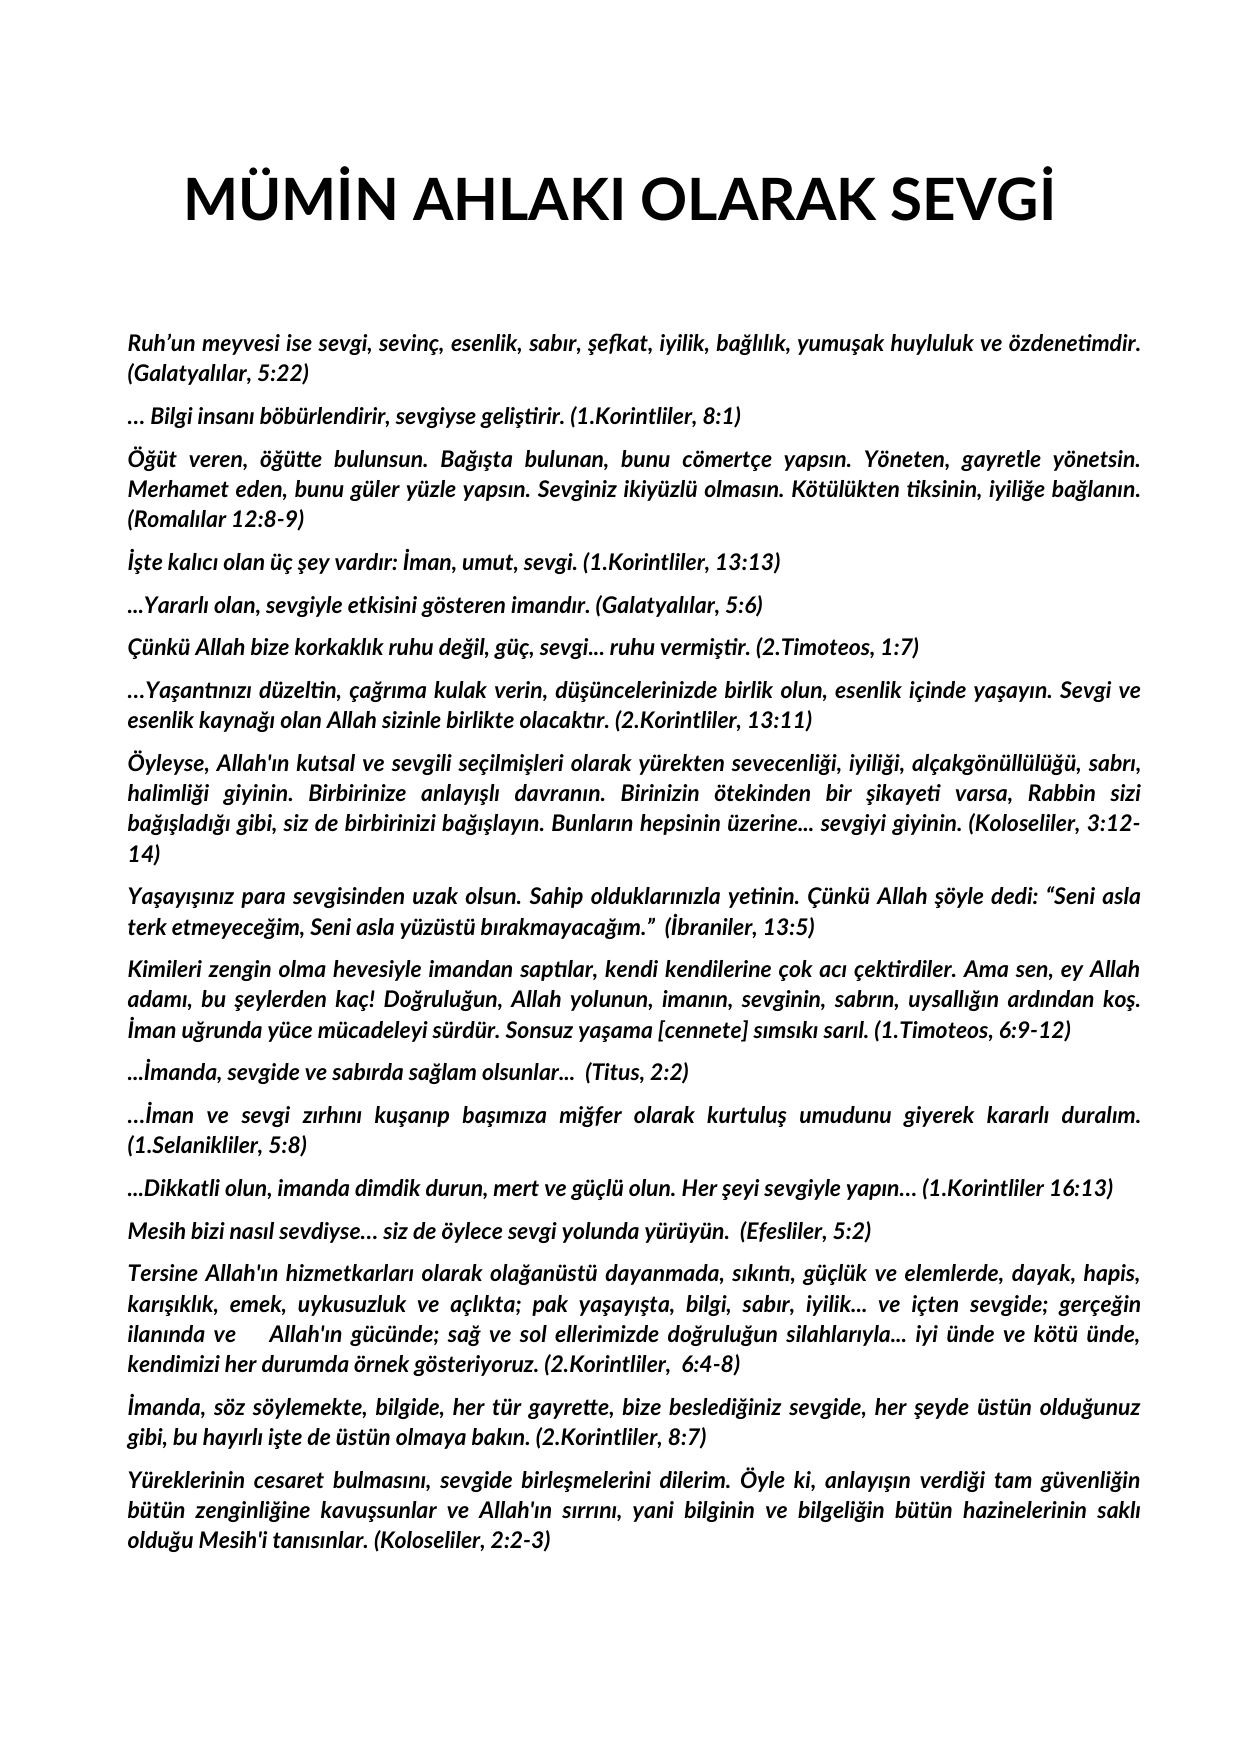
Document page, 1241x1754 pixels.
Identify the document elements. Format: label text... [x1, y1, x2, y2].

subtitle MÜMİN AHLAKI OLARAK SEVGİ [75, 162, 1165, 232]
text ...Yararlı olan, sevgiyle etkisini gösteren imandır. (Galatyalılar, 5:6) [127, 591, 1143, 618]
text Yüreklerinin cesaret bulmasını, sevgide birleşmelerini dilerim. Öyle ki, anlayışın verdiği tam güvenliğin bütün zenginliğine kavuşsunlar ve Allah'ın sırrını, yani bilginin ve bilgeliğin bütün hazinelerinin saklı olduğu Mesih'i tanısınlar. (Koloseliler, 2:2-3) [127, 1466, 1143, 1553]
text Mesih bizi nasıl sevdiyse… siz de öylece sevgi yolunda yürüyün. (Efesliler, 5:2) [127, 1217, 1143, 1244]
text Çünkü Allah bize korkaklık ruhu değil, güç, sevgi... ruhu vermiştir. (2.Timoteos, 1:7) [127, 633, 1143, 661]
text … Bilgi insanı böbürlendirir, sevgiyse geliştirir. (1.Korintliler, 8:1) [127, 402, 1143, 429]
text Kimileri zengin olma hevesiyle imandan saptılar, kendi kendilerine çok acı çektirdiler. Ama sen, ey Allah adamı, bu şeylerden kaç! Doğruluğun, Allah yolunun, imanın, sevginin, sabrın, uysallığın ardından koş. İman uğrunda yüce mücadeleyi sürdür. Sonsuz yaşama [cennete] sımsıkı sarıl. (1.Timoteos, 6:9-12) [127, 955, 1143, 1043]
text Yaşayışınız para sevgisinden uzak olsun. Sahip olduklarınızla yetinin. Çünkü Allah şöyle dedi: “Seni asla terk etmeyeceğim, Seni asla yüzüstü bırakmayacağım.” (İbraniler, 13:5) [127, 882, 1143, 940]
text İmanda, söz söylemekte, bilgide, her tür gayrette, bize beslediğiniz sevgide, her şeyde üstün olduğunuz gibi, bu hayırlı işte de üstün olmaya bakın. (2.Korintliler, 8:7) [127, 1393, 1143, 1450]
text Tersine Allah'ın hizmetkarları olarak olağanüstü dayanmada, sıkıntı, güçlük ve elemlerde, dayak, hapis, karışıklık, emek, uykusuzluk ve açlıkta; pak yaşayışta, bilgi, sabır, iyilik... ve içten sevgide; gerçeğin ilanında ve Allah'ın gücünde; sağ ve sol ellerimizde doğruluğun silahlarıyla... iyi ünde ve kötü ünde, kendimizi her durumda örnek gösteriyoruz. (2.Korintliler, 6:4-8) [127, 1259, 1143, 1377]
text Öyleyse, Allah'ın kutsal ve sevgili seçilmişleri olarak yürekten sevecenliği, iyiliği, alçakgönüllülüğü, sabrı, halimliği giyinin. Birbirinize anlayışlı davranın. Birinizin ötekinden bir şikayeti varsa, Rabbin sizi bağışladığı gibi, siz de birbirinizi bağışlayın. Bunların hepsinin üzerine... sevgiyi giyinin. (Koloseliler, 3:12-14) [127, 749, 1143, 867]
text Öğüt veren, öğütte bulunsun. Bağışta bulunan, bunu cömertçe yapsın. Yöneten, gayretle yönetsin. Merhamet eden, bunu güler yüzle yapsın. Sevginiz ikiyüzlü olmasın. Kötülükten tiksinin, iyiliğe bağlanın. (Romalılar 12:8-9) [127, 445, 1143, 533]
text ...İmanda, sevgide ve sabırda sağlam olsunlar... (Titus, 2:2) [127, 1058, 1143, 1086]
text İşte kalıcı olan üç şey vardır: İman, umut, sevgi. (1.Korintliler, 13:13) [127, 548, 1143, 575]
text …İman ve sevgi zırhını kuşanıp başımıza miğfer olarak kurtuluş umudunu giyerek kararlı duralım. (1.Selanikliler, 5:8) [127, 1101, 1143, 1159]
text ...Dikkatli olun, imanda dimdik durun, mert ve güçlü olun. Her şeyi sevgiyle yapın… (1.Korintliler 16:13) [127, 1174, 1143, 1201]
text …Yaşantınızı düzeltin, çağrıma kulak verin, düşüncelerinizde birlik olun, esenlik içinde yaşayın. Sevgi ve esenlik kaynağı olan Allah sizinle birlikte olacaktır. (2.Korintliler, 13:11) [127, 676, 1143, 734]
text Ruh’un meyvesi ise sevgi, sevinç, esenlik, sabır, şefkat, iyilik, bağlılık, yumuşak huyluluk ve özdenetimdir. (Galatyalılar, 5:22) [127, 329, 1143, 387]
